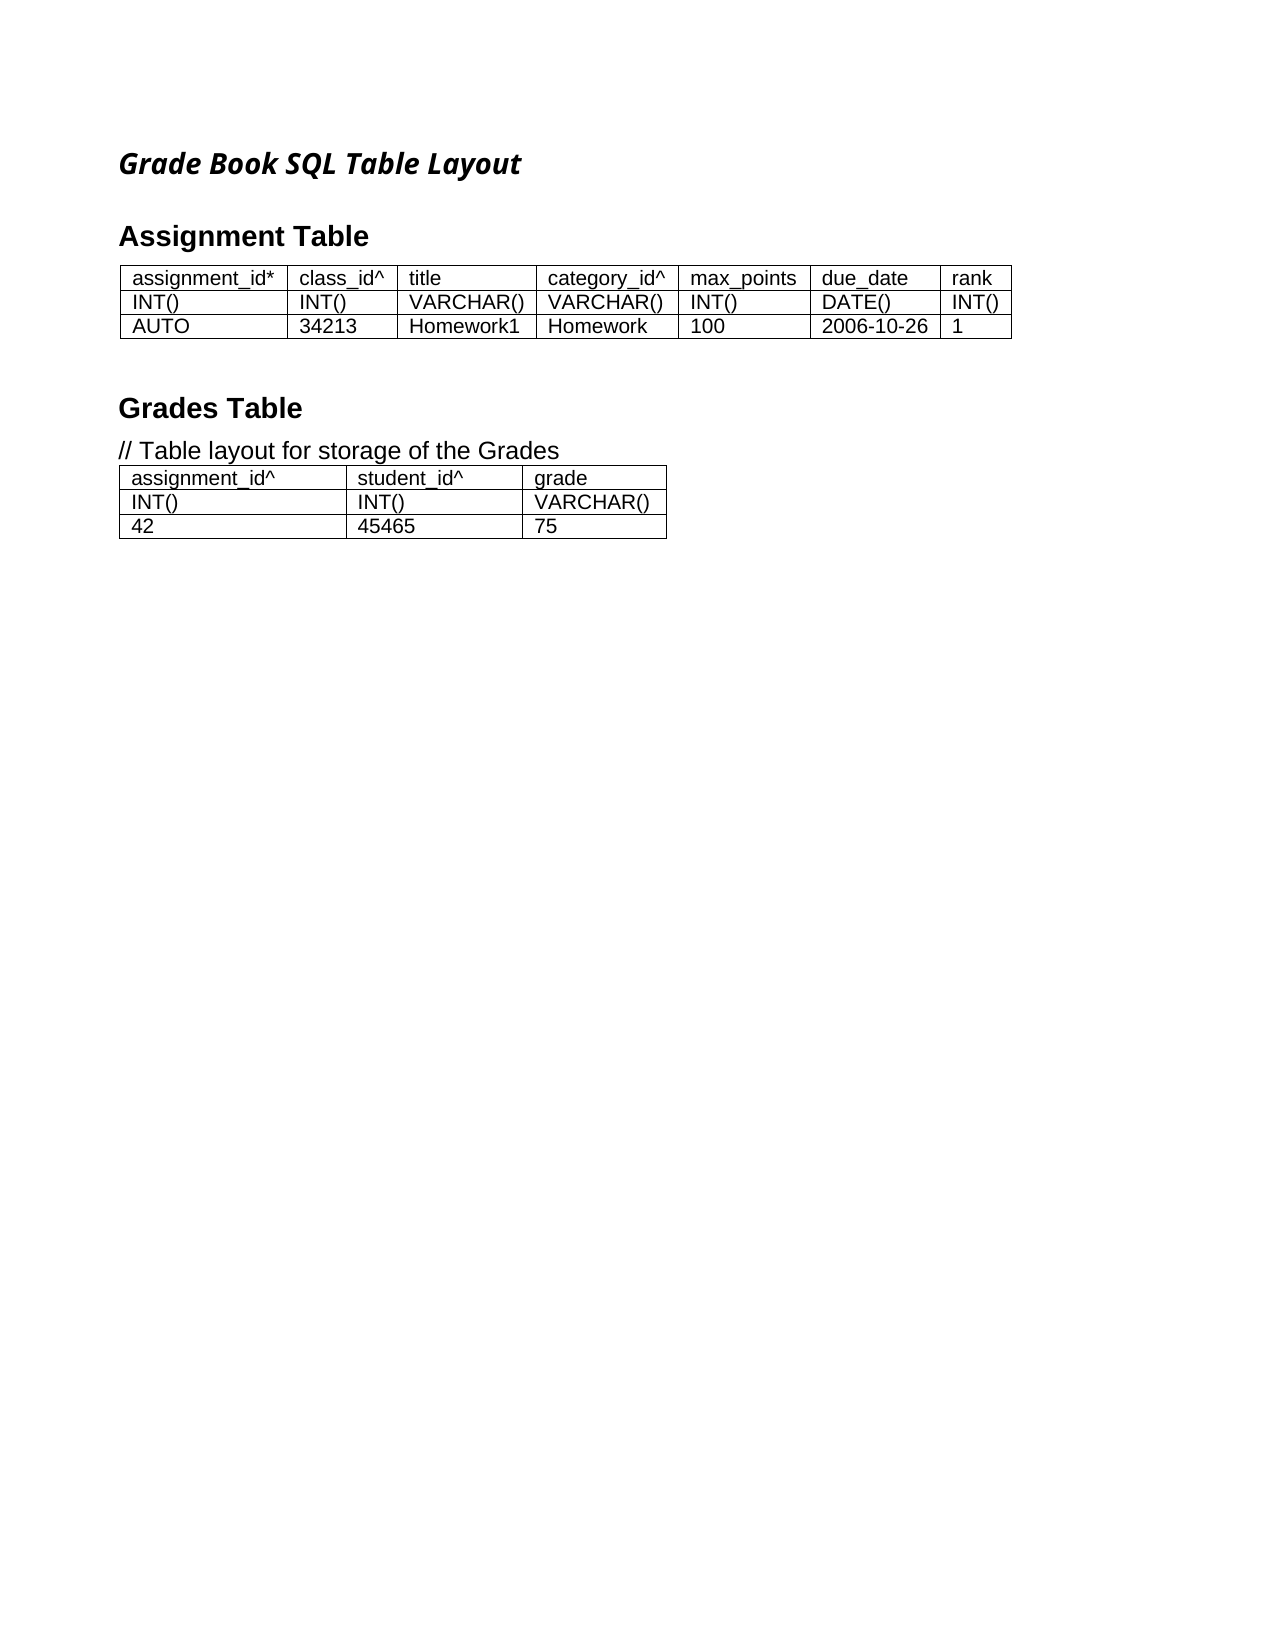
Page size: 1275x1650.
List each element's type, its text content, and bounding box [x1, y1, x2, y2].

subtitle Grades Table [118, 392, 1157, 424]
table_cell INT() [288, 291, 397, 314]
table_cell INT() [120, 490, 346, 513]
table_header max_points [679, 266, 810, 290]
table_header grade [523, 466, 666, 489]
table_cell INT() [679, 291, 810, 314]
table_cell 45465 [347, 515, 522, 538]
table_cell 2006-10-26 [811, 315, 940, 338]
table_header assignment_id^ [120, 466, 346, 489]
subtitle Assignment Table [118, 220, 1157, 253]
table_cell 75 [523, 515, 666, 538]
table_header category_id^ [537, 266, 678, 290]
table_cell VARCHAR() [398, 291, 536, 314]
table_header class_id^ [288, 266, 397, 290]
table_cell 100 [679, 315, 810, 338]
table_header due_date [811, 266, 940, 290]
table_cell INT() [347, 490, 522, 513]
table_cell Homework [537, 315, 678, 338]
table_cell VARCHAR() [537, 291, 678, 314]
table_cell INT() [121, 291, 287, 314]
table_header assignment_id* [121, 266, 287, 290]
table_cell 42 [120, 515, 346, 538]
table_header rank [941, 266, 1011, 290]
table_cell 1 [941, 315, 1011, 338]
table_header student_id^ [347, 466, 522, 489]
table_cell 34213 [288, 315, 397, 338]
table_header title [398, 266, 536, 290]
subtitle Grade Book SQL Table Layout [118, 143, 1157, 183]
table_cell AUTO [121, 315, 287, 338]
text // Table layout for storage of the Grades [118, 437, 1157, 465]
table_cell VARCHAR() [523, 490, 666, 513]
table_cell Homework1 [398, 315, 536, 338]
table_cell DATE() [811, 291, 940, 314]
table_cell INT() [941, 291, 1011, 314]
